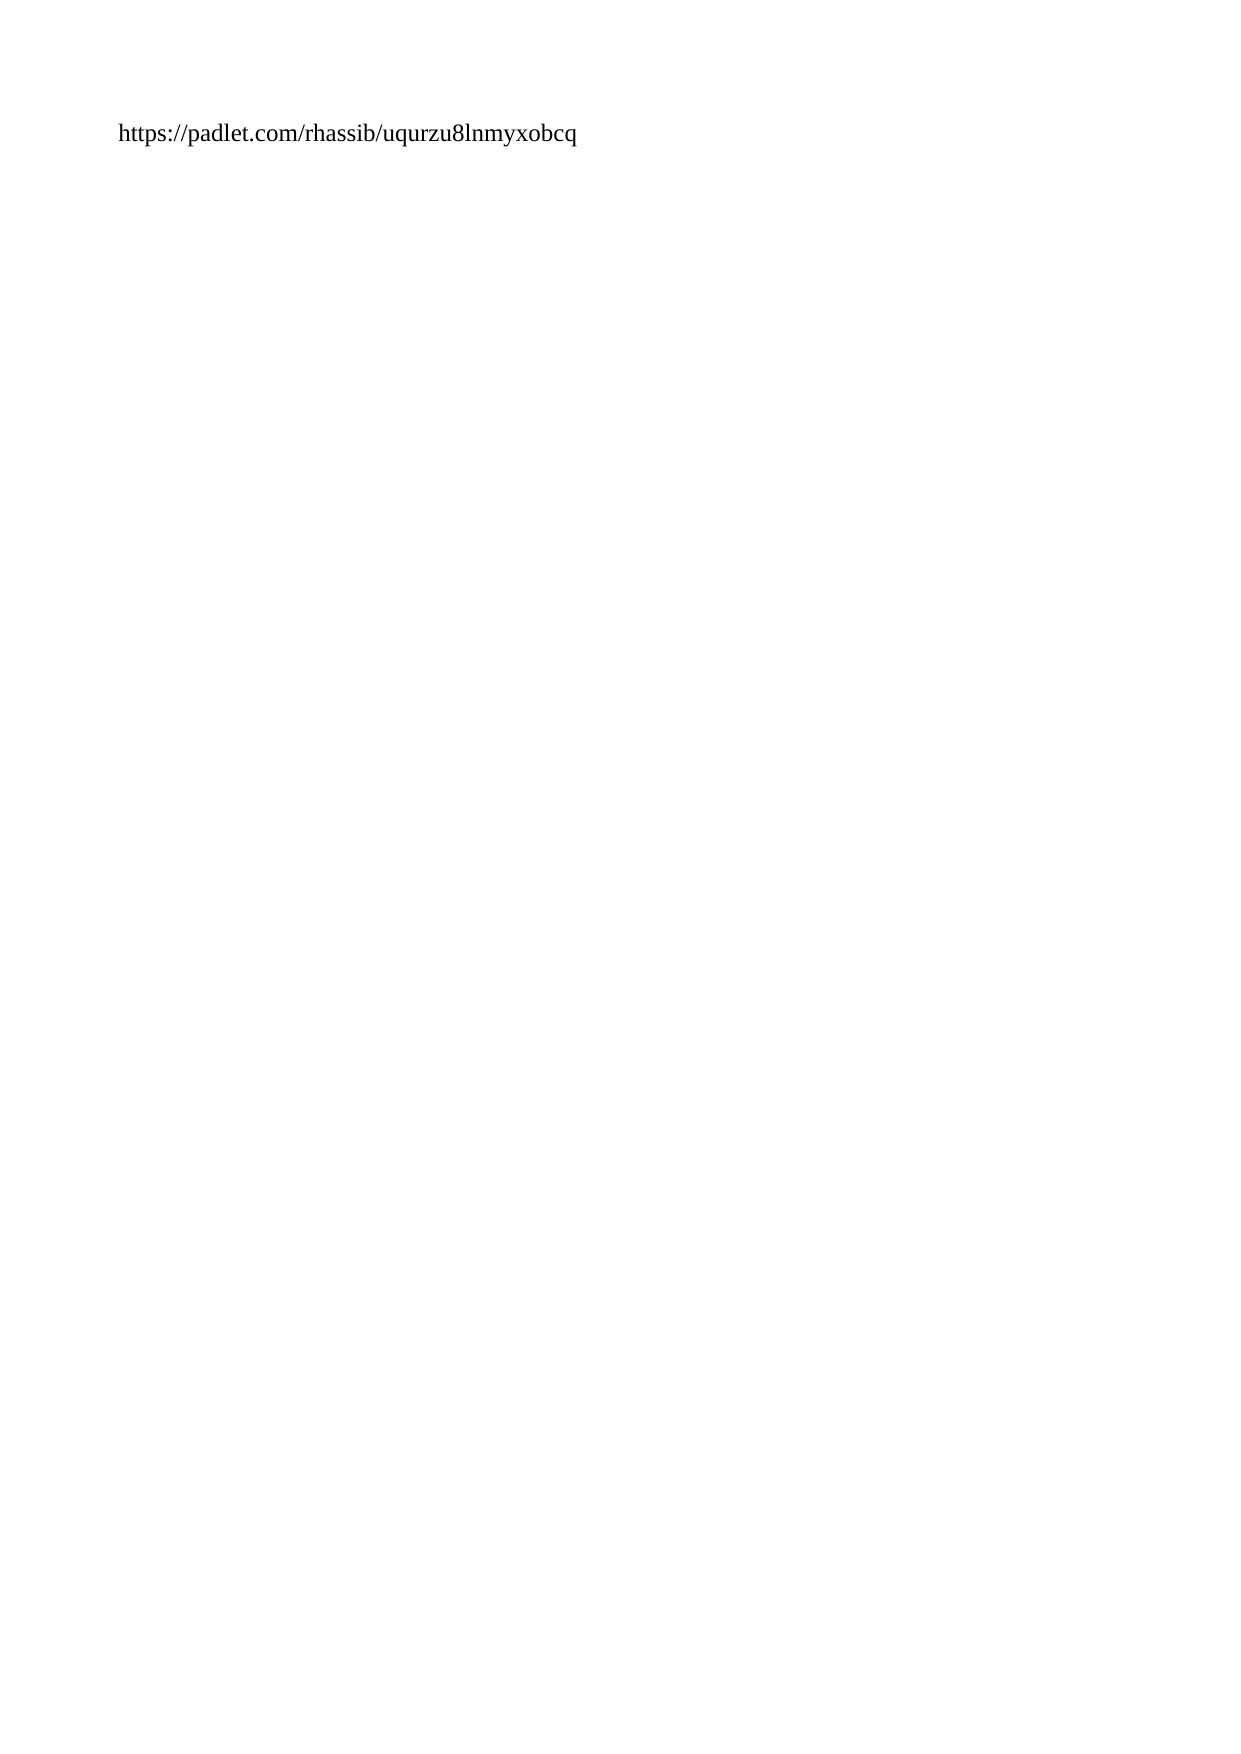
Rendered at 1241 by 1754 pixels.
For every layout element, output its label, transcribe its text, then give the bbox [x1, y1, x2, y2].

text https://padlet.com/rhassib/uqurzu8lnmyxobcq [118, 118, 1122, 147]
